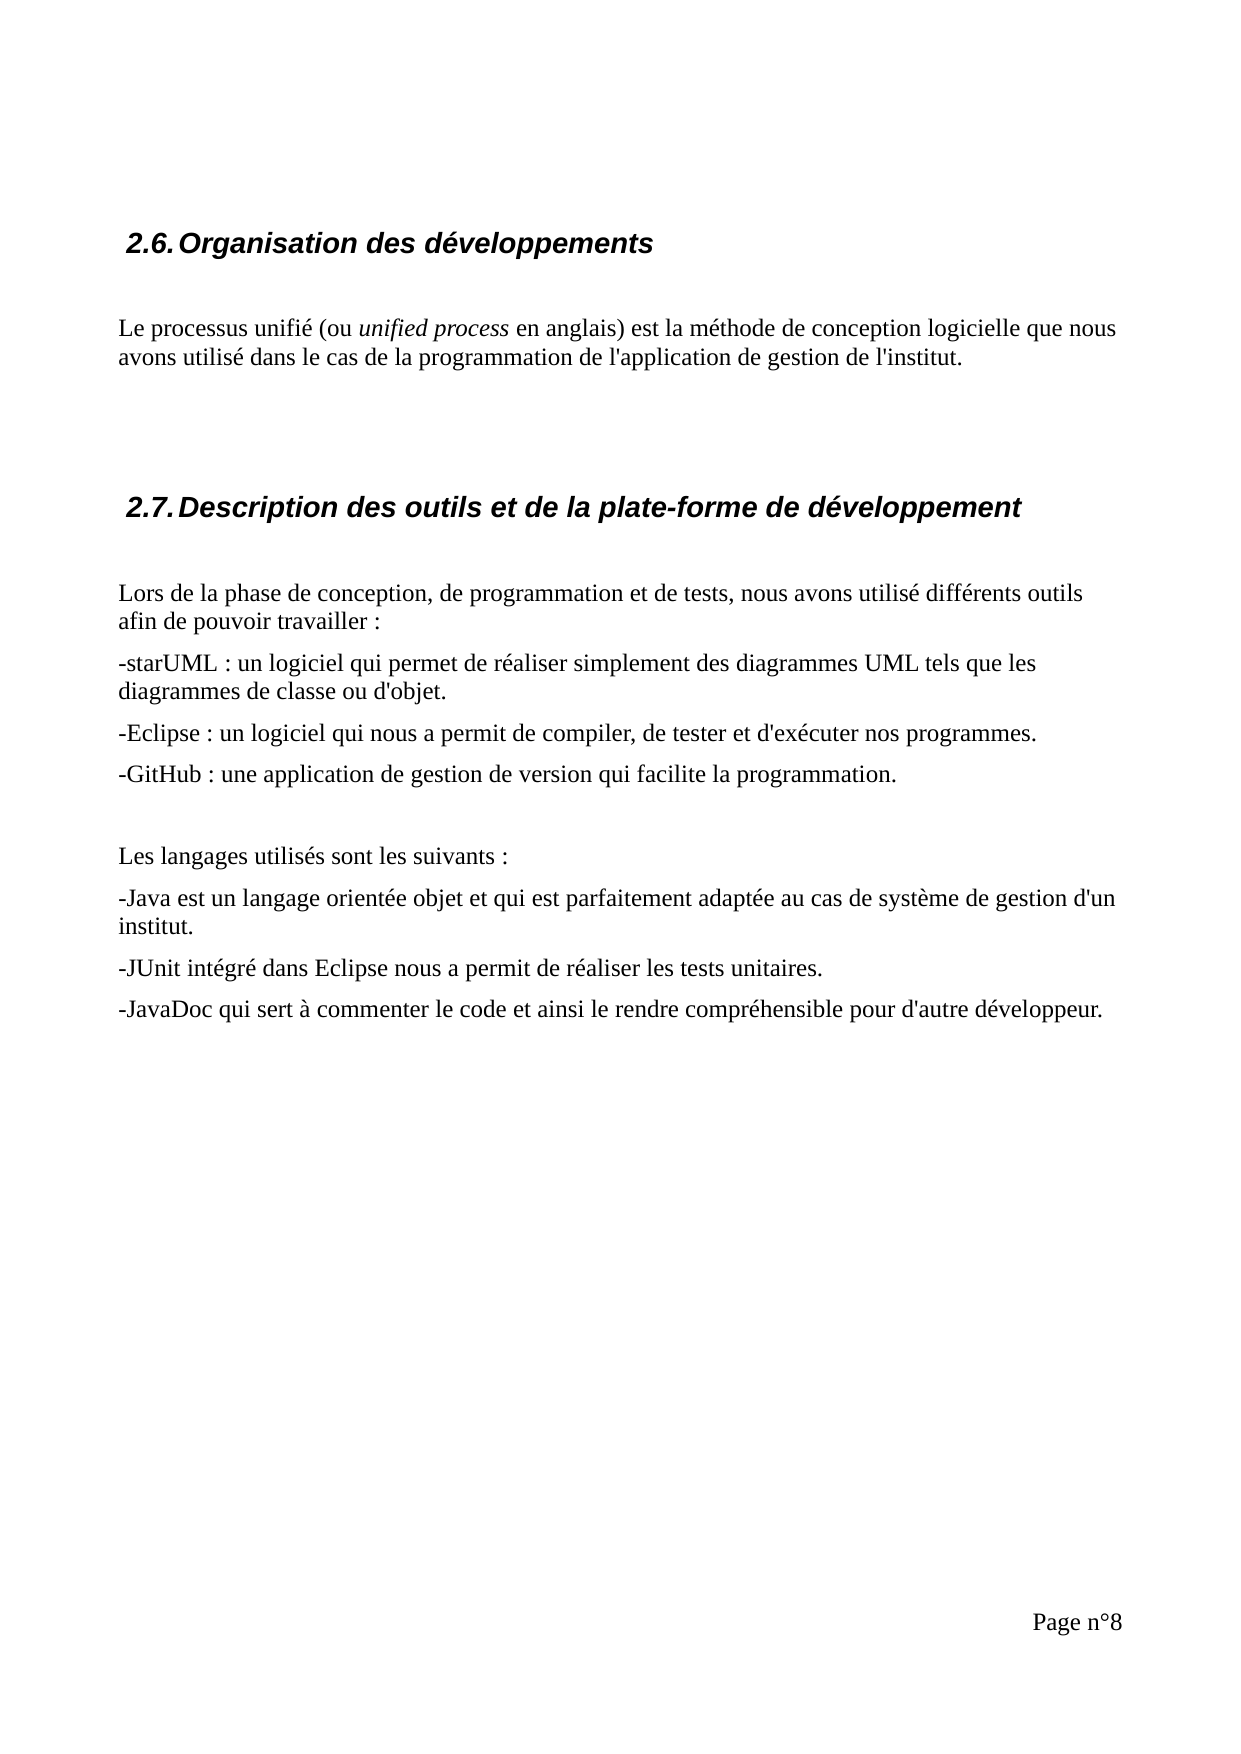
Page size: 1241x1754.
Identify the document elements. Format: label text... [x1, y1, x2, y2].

text -Java est un langage orientée objet et qui est parfaitement adaptée au cas de système de gestion d'un institut. [118, 883, 1122, 940]
subtitle Organisation des développements [118, 226, 1122, 259]
text Lors de la phase de conception, de programmation et de tests, nous avons utilisé différents outils afin de pouvoir travailler : [118, 578, 1122, 635]
text -JavaDoc qui sert à commenter le code et ainsi le rendre compréhensible pour d'autre développeur. [118, 994, 1122, 1023]
subtitle Description des outils et de la plate-forme de développement [118, 490, 1122, 524]
text -Eclipse : un logiciel qui nous a permit de compiler, de tester et d'exécuter nos programmes. [118, 718, 1122, 746]
text -starUML : un logiciel qui permet de réaliser simplement des diagrammes UML tels que les diagrammes de classe ou d'objet. [118, 648, 1122, 705]
text Le processus unifié (ou unified process en anglais) est la méthode de conception logicielle que nous avons utilisé dans le cas de la programmation de l'application de gestion de l'institut. [118, 313, 1122, 370]
text -JUnit intégré dans Eclipse nous a permit de réaliser les tests unitaires. [118, 953, 1122, 981]
text Les langages utilisés sont les suivants : [118, 841, 1122, 870]
text -GitHub : une application de gestion de version qui facilite la programmation. [118, 759, 1122, 788]
